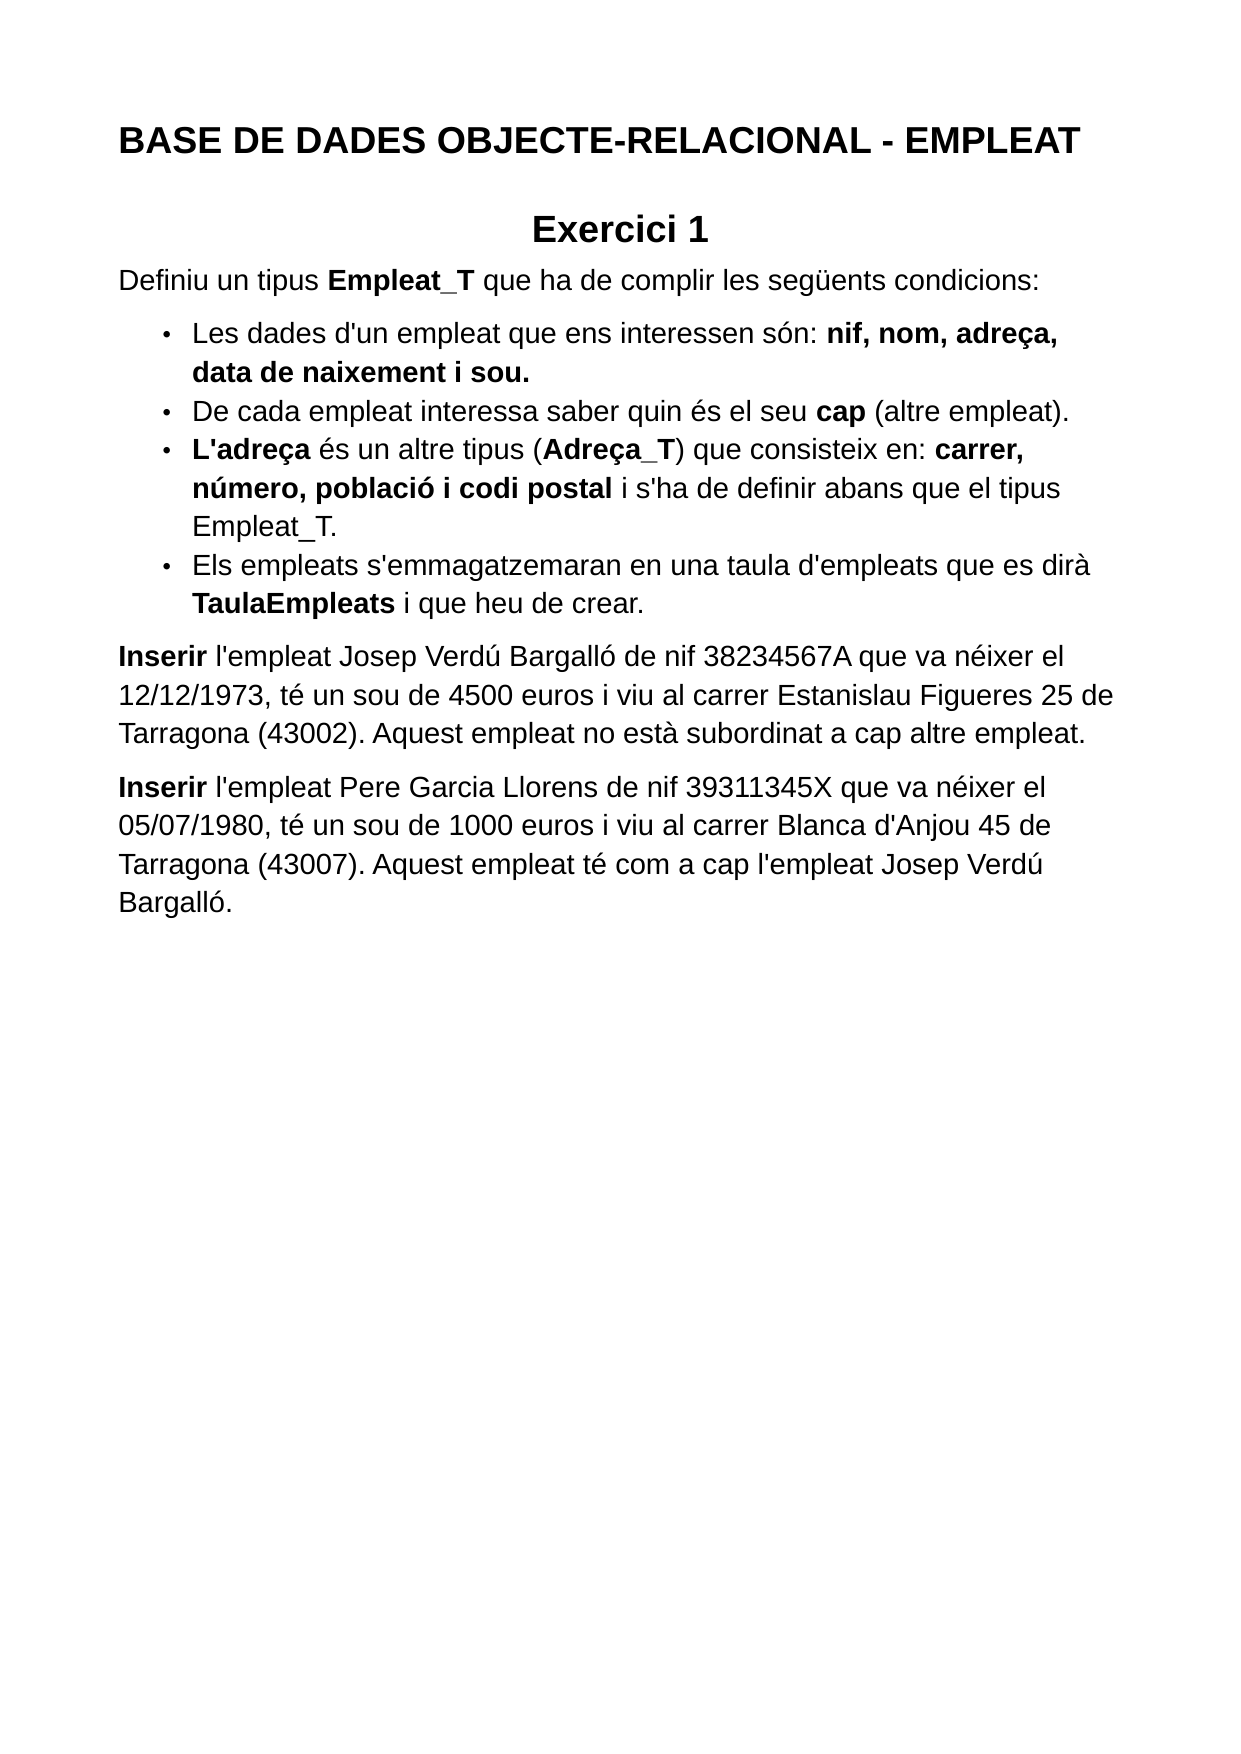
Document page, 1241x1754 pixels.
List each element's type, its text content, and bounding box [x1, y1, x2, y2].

subtitle Exercici 1 [118, 207, 1122, 251]
text Definiu un tipus Empleat_T que ha de complir les següents condicions: [118, 263, 1122, 297]
text Inserir l'empleat Josep Verdú Bargalló de nif 38234567A que va néixer el 12/12/1973, té un sou de 4500 euros i viu al carrer Estanislau Figueres 25 de Tarragona (43002). Aquest empleat no està subordinat a cap altre empleat. [118, 639, 1122, 750]
list Les dades d'un empleat que ens interessen són: nif, nom, adreça, data de naixement i sou. [162, 317, 1122, 389]
text Inserir l'empleat Pere Garcia Llorens de nif 39311345X que va néixer el 05/07/1980, té un sou de 1000 euros i viu al carrer Blanca d'Anjou 45 de Tarragona (43007). Aquest empleat té com a cap l'empleat Josep Verdú Bargalló. [118, 770, 1122, 919]
list L'adreça és un altre tipus (Adreça_T) que consisteix en: carrer, número, població i codi postal i s'ha de definir abans que el tipus Empleat_T. [162, 432, 1122, 543]
list Els empleats s'emmagatzemaran en una taula d'empleats que es dirà TaulaEmpleats i que heu de crear. [162, 548, 1122, 620]
list De cada empleat interessa saber quin és el seu cap (altre empleat). [162, 394, 1122, 427]
text BASE DE DADES OBJECTE-RELACIONAL - EMPLEAT [118, 118, 1122, 161]
